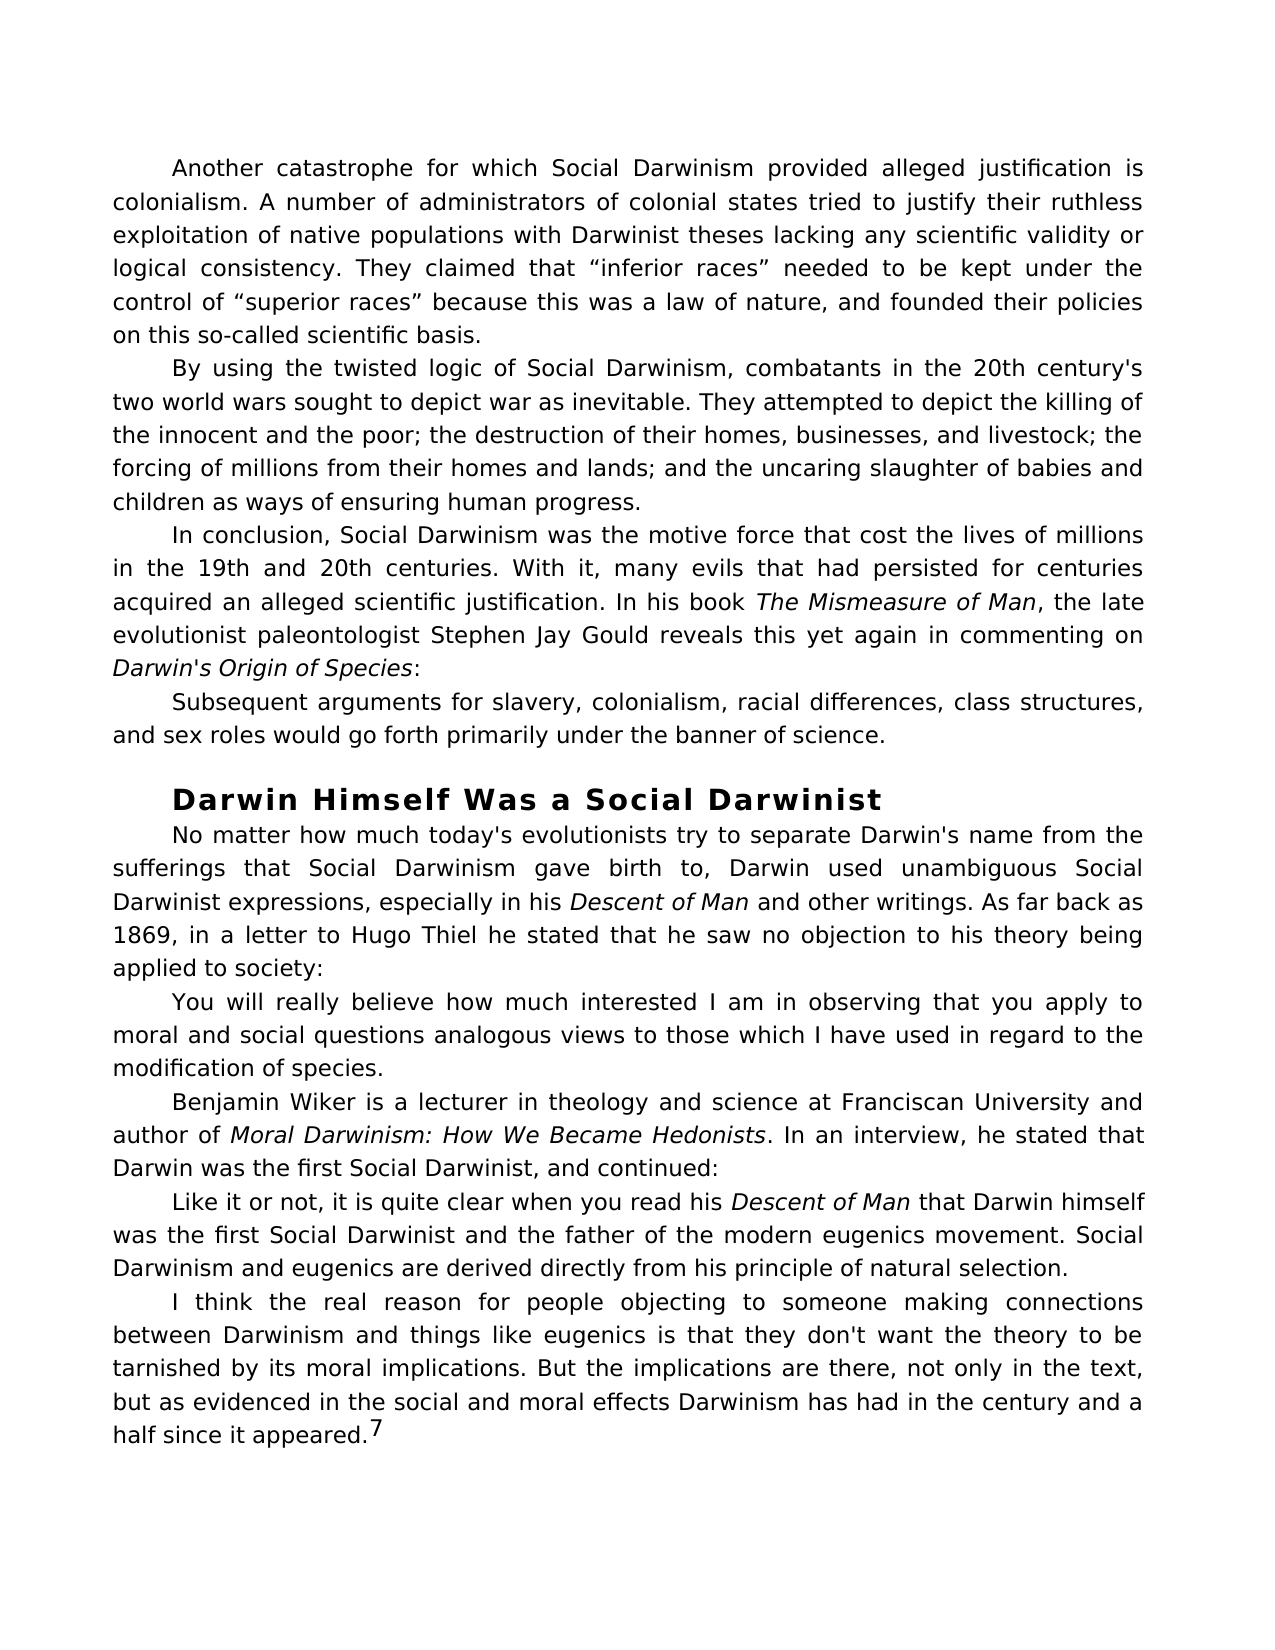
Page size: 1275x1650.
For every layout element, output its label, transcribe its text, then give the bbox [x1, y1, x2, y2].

text No matter how much today's evolutionists try to separate Darwin's name from the sufferings that Social Darwinism gave birth to, Darwin used unambiguous Social Darwinist expressions, especially in his Descent of Man and other writings. As far back as 1869, in a letter to Hugo Thiel he stated that he saw no objection to his theory being applied to society: [112, 817, 1145, 983]
text Another catastrophe for which Social Darwinism provided alleged justification is colonialism. A number of administrators of colonial states tried to justify their ruthless exploitation of native populations with Darwinist theses lacking any scientific validity or logical consistency. They claimed that “inferior races” needed to be kept under the control of “superior races” because this was a law of nature, and founded their policies on this so-called scientific basis. [112, 150, 1145, 350]
text You will really believe how much interested I am in observing that you apply to moral and social questions analogous views to those which I have used in regard to the modification of species. [112, 983, 1145, 1083]
text Subsequent arguments for slavery, colonialism, racial differences, class structures, and sex roles would go forth primarily under the banner of science. [112, 683, 1145, 750]
text Benjamin Wiker is a lecturer in theology and science at Franciscan University and author of Moral Darwinism: How We Became Hedonists. In an interview, he stated that Darwin was the first Social Darwinist, and continued: [112, 1083, 1145, 1183]
text I think the real reason for people objecting to someone making connections between Darwinism and things like eugenics is that they don't want the theory to be tarnished by its moral implications. But the implications are there, not only in the text, but as evidenced in the social and moral effects Darwinism has had in the century and a half since it appeared.7 [112, 1283, 1145, 1450]
text By using the twisted logic of Social Darwinism, combatants in the 20th century's two world wars sought to depict war as inevitable. They attempted to depict the killing of the innocent and the poor; the destruction of their homes, businesses, and livestock; the forcing of millions from their homes and lands; and the uncaring slaughter of babies and children as ways of ensuring human progress. [112, 350, 1145, 517]
text Darwin Himself Was a Social Darwinist [112, 783, 1145, 817]
text Like it or not, it is quite clear when you read his Descent of Man that Darwin himself was the first Social Darwinist and the father of the modern eugenics movement. Social Darwinism and eugenics are derived directly from his principle of natural selection. [112, 1183, 1145, 1283]
text In conclusion, Social Darwinism was the motive force that cost the lives of millions in the 19th and 20th centuries. With it, many evils that had persisted for centuries acquired an alleged scientific justification. In his book The Mismeasure of Man, the late evolutionist paleontologist Stephen Jay Gould reveals this yet again in commenting on Darwin's Origin of Species: [112, 517, 1145, 683]
